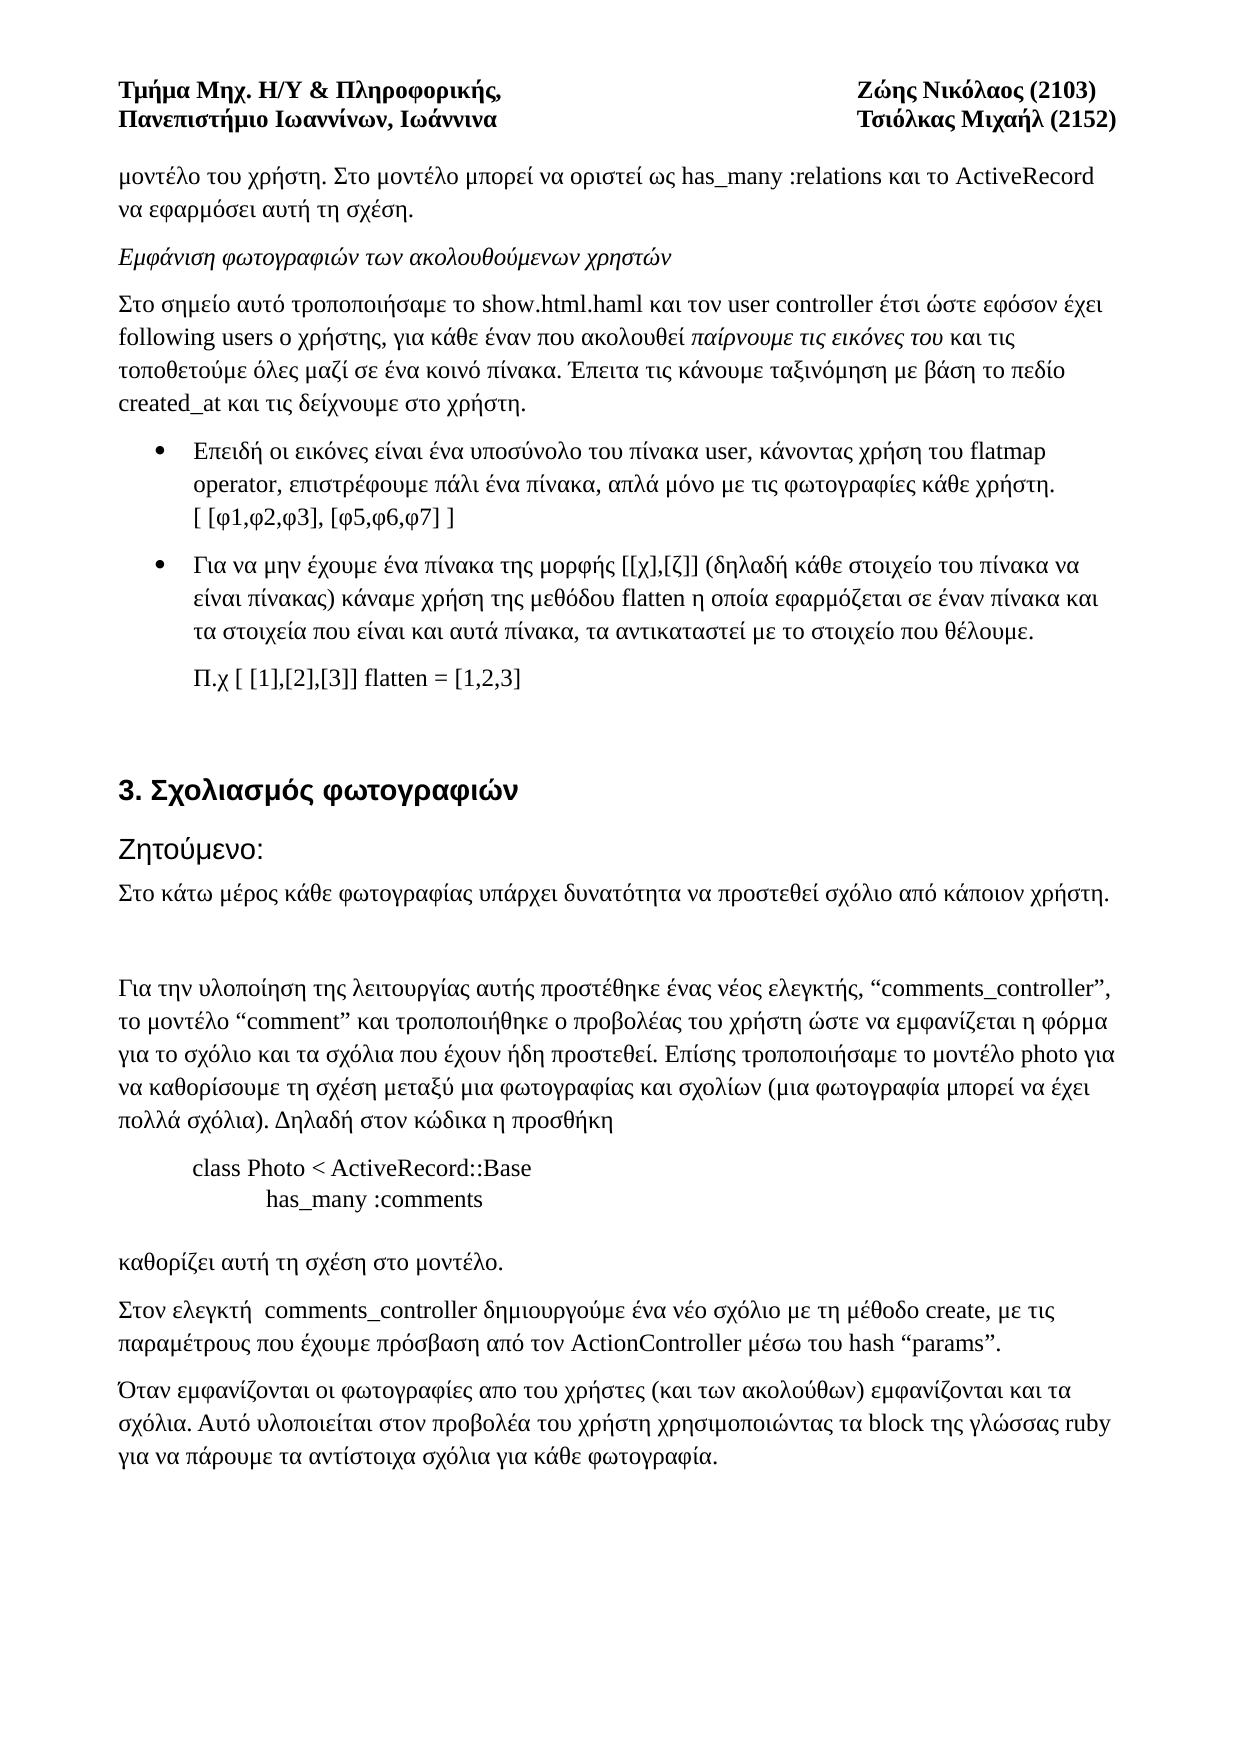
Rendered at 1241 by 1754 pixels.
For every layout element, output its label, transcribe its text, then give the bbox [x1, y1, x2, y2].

text class Photo < ActiveRecord::Base [118, 1153, 1122, 1181]
text μοντέλο του χρήστη. Στο μοντέλο μπορεί να οριστεί ως has_many :relations και το ActiveRecord να εφαρμόσει αυτή τη σχέση. [118, 161, 1122, 223]
text Στο κάτω μέρος κάθε φωτογραφίας υπάρχει δυνατότητα να προστεθεί σχόλιο από κάποιον χρήστη. [118, 878, 1122, 907]
text καθορίζει αυτή τη σχέση στο μοντέλο. [118, 1247, 1122, 1276]
list Για να μην έχουμε ένα πίνακα της μορφής [[χ],[ζ]] (δηλαδή κάθε στοιχείο του πίνακα να είναι πίνακας) κάναμε χρήση της μεθόδου flatten η οποία εφαρμόζεται σε έναν πίνακα και τα στοιχεία που είναι και αυτά πίνακα, τα αντικαταστεί με το στοιχείο που θέλουμε. [156, 550, 1122, 644]
subtitle Ζητούμενο: [118, 832, 1122, 865]
text Εμφάνιση φωτογραφιών των ακολουθούμενων χρηστών [118, 242, 1122, 271]
text Όταν εμφανίζονται οι φωτογραφίες απο του χρήστες (και των ακολούθων) εμφανίζονται και τα σχόλια. Αυτό υλοποιείται στον προβολέα του χρήστη χρησιμοποιώντας τα block της γλώσσας ruby για να πάρουμε τα αντίστοιχα σχόλια για κάθε φωτογραφία. [118, 1375, 1122, 1470]
text Π.χ [ [1],[2],[3]] flatten = [1,2,3] [193, 663, 1122, 692]
subtitle 3. Σχολιασμός φωτογραφιών [118, 773, 1122, 807]
text has_many :comments [118, 1184, 1122, 1213]
text Για την υλοποίηση της λειτουργίας αυτής προστέθηκε ένας νέος ελεγκτής, “comments_controller”, το μοντέλο “comment” και τροποποιήθηκε ο προβολέας του χρήστη ώστε να εμφανίζεται η φόρμα για το σχόλιο και τα σχόλια που έχουν ήδη προστεθεί. Επίσης τροποποιήσαμε το μοντέλο photo για να καθορίσουμε τη σχέση μεταξύ μια φωτογραφίας και σχολίων (μια φωτογραφία μπορεί να έχει πολλά σχόλια). Δηλαδή στον κώδικα η προσθήκη [118, 973, 1122, 1134]
text Στο σημείο αυτό τροποποιήσαμε το show.html.haml και τον user controller έτσι ώστε εφόσον έχει following users ο χρήστης, για κάθε έναν που ακολουθεί παίρνουμε τις εικόνες του και τις τοποθετούμε όλες μαζί σε ένα κοινό πίνακα. Έπειτα τις κάνουμε ταξινόμηση με βάση το πεδίο created_at και τις δείχνουμε στο χρήστη. [118, 289, 1122, 417]
list Επειδή οι εικόνες είναι ένα υποσύνολο του πίνακα user, κάνοντας χρήση του flatmap operator, επιστρέφουμε πάλι ένα πίνακα, απλά μόνο με τις φωτογραφίες κάθε χρήστη. [ [φ1,φ2,φ3], [φ5,φ6,φ7] ] [156, 436, 1122, 531]
text Στον ελεγκτή comments_controller δημιουργούμε ένα νέο σχόλιο με τη μέθοδο create, με τις παραμέτρους που έχουμε πρόσβαση από τον ActionController μέσω του hash “params”. [118, 1295, 1122, 1356]
